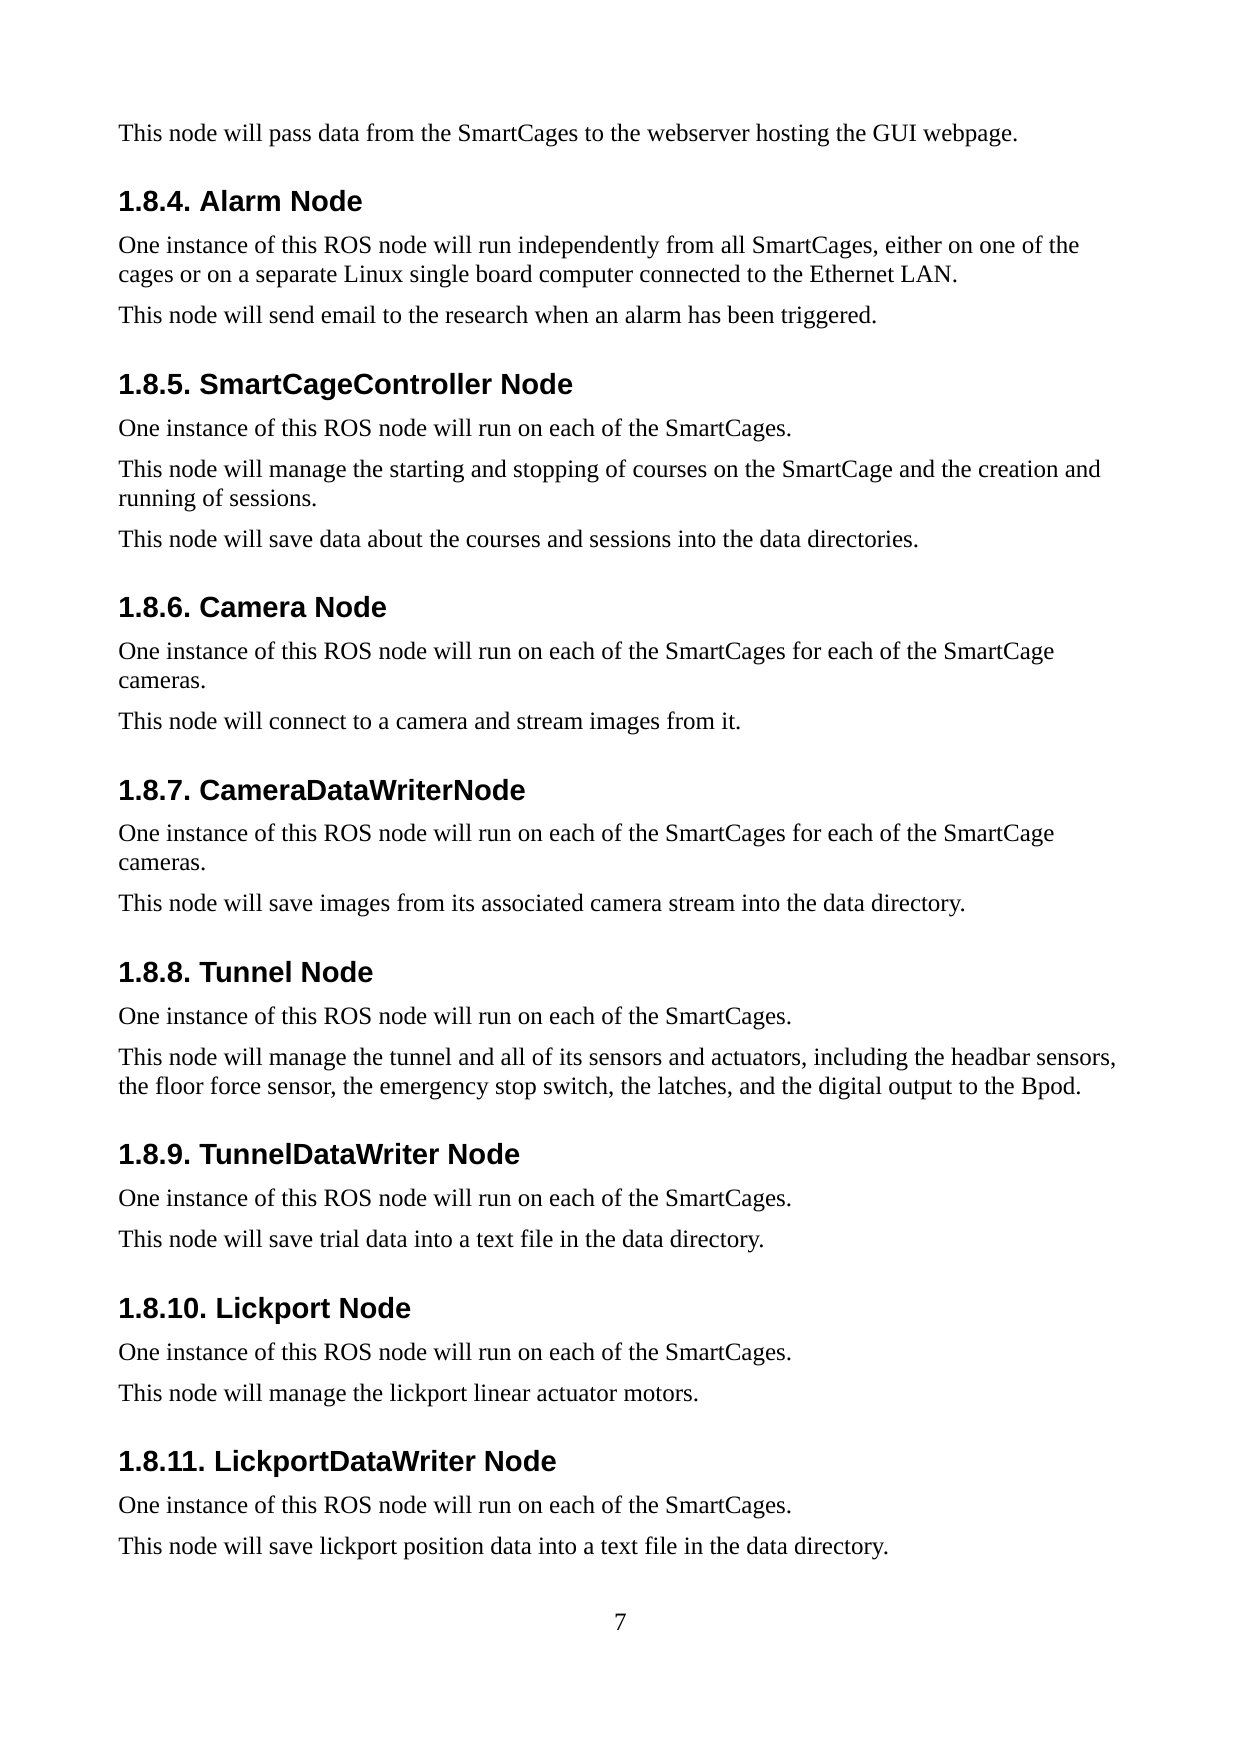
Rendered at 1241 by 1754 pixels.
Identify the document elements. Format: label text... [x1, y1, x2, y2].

text This node will manage the starting and stopping of courses on the SmartCage and the creation and running of sessions. [118, 454, 1122, 511]
text One instance of this ROS node will run on each of the SmartCages for each of the SmartCage cameras. [118, 818, 1122, 876]
text This node will manage the lickport linear actuator motors. [118, 1378, 1122, 1407]
subtitle Alarm Node [118, 184, 1122, 218]
subtitle LickportDataWriter Node [118, 1444, 1122, 1478]
text This node will save lickport position data into a text file in the data directory. [118, 1531, 1122, 1560]
subtitle Tunnel Node [118, 955, 1122, 988]
text This node will pass data from the SmartCages to the webserver hosting the GUI webpage. [118, 118, 1122, 147]
text This node will connect to a camera and stream images from it. [118, 706, 1122, 735]
text This node will save trial data into a text file in the data directory. [118, 1224, 1122, 1253]
text One instance of this ROS node will run on each of the SmartCages. [118, 1001, 1122, 1029]
text This node will save images from its associated camera stream into the data directory. [118, 888, 1122, 917]
subtitle Camera Node [118, 590, 1122, 624]
text One instance of this ROS node will run on each of the SmartCages. [118, 1337, 1122, 1365]
text This node will save data about the courses and sessions into the data directories. [118, 524, 1122, 553]
subtitle Lickport Node [118, 1291, 1122, 1324]
text This node will manage the tunnel and all of its sensors and actuators, including the headbar sensors, the floor force sensor, the emergency stop switch, the latches, and the digital output to the Bpod. [118, 1042, 1122, 1099]
text One instance of this ROS node will run independently from all SmartCages, either on one of the cages or on a separate Linux single board computer connected to the Ethernet LAN. [118, 230, 1122, 288]
text One instance of this ROS node will run on each of the SmartCages. [118, 413, 1122, 441]
subtitle TunnelDataWriter Node [118, 1137, 1122, 1171]
text This node will send email to the research when an alarm has been triggered. [118, 300, 1122, 329]
text One instance of this ROS node will run on each of the SmartCages for each of the SmartCage cameras. [118, 636, 1122, 694]
subtitle SmartCageController Node [118, 367, 1122, 400]
subtitle CameraDataWriterNode [118, 772, 1122, 806]
text One instance of this ROS node will run on each of the SmartCages. [118, 1490, 1122, 1519]
text One instance of this ROS node will run on each of the SmartCages. [118, 1183, 1122, 1212]
